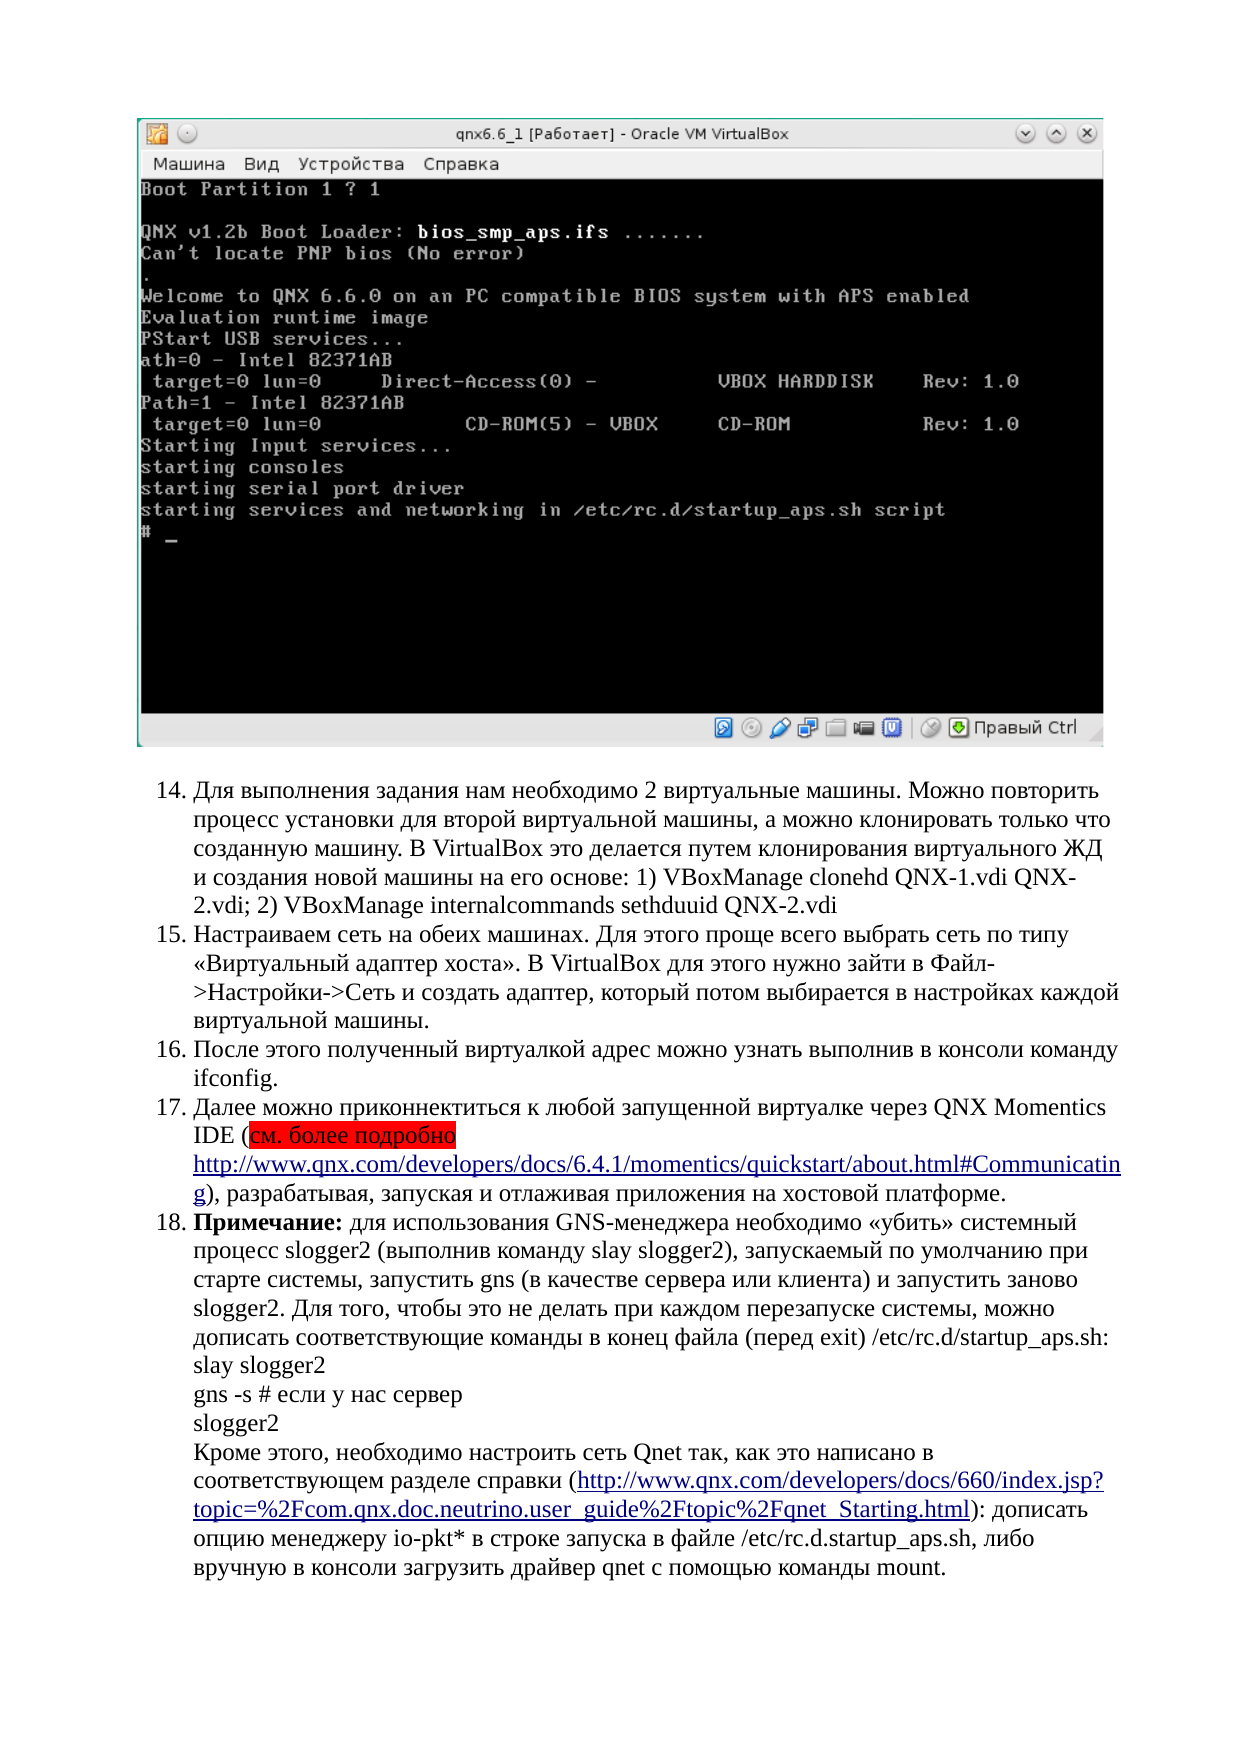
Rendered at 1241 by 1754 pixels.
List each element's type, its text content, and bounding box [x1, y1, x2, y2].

list После этого полученный виртуалкой адрес можно узнать выполнив в консоли команду ifconfig. [156, 1034, 1122, 1092]
list Примечание: для использования GNS-менеджера необходимо «убить» системный процесс slogger2 (выполнив команду slay slogger2), запускаемый по умолчанию при старте системы, запустить gns (в качестве сервера или клиента) и запустить заново slogger2. Для того, чтобы это не делать при каждом перезапуске системы, можно дописать соответствующие команды в конец файла (перед exit) /etc/rc.d/startup_aps.sh: [156, 1207, 1122, 1351]
list slogger2 [156, 1408, 1122, 1437]
list Далее можно приконнектиться к любой запущенной виртуалке через QNX Momentics IDE (см. более подробно http://www.qnx.com/developers/docs/6.4.1/momentics/quickstart/about.html#Communicating), разрабатывая, запуская и отлаживая приложения на хостовой платформе. [156, 1092, 1122, 1207]
list slay slogger2 [156, 1351, 1122, 1379]
picture [136, 118, 1104, 747]
list Кроме этого, необходимо настроить сеть Qnet так, как это написано в соответствующем разделе справки (http://www.qnx.com/developers/docs/660/index.jsp?topic=%2Fcom.qnx.doc.neutrino.user_guide%2Ftopic%2Fqnet_Starting.html): дописать опцию менеджеру io-pkt* в строке запуска в файле /etc/rc.d.startup_aps.sh, либо вручную в консоли загрузить драйвер qnet с помощью команды mount. [156, 1437, 1122, 1581]
list gns -s # если у нас сервер [156, 1379, 1122, 1408]
list Настраиваем сеть на обеих машинах. Для этого проще всего выбрать сеть по типу «Виртуальный адаптер хоста». В VirtualBox для этого нужно зайти в Файл->Настройки->Сеть и создать адаптер, который потом выбирается в настройках каждой виртуальной машины. [156, 919, 1122, 1034]
list Для выполнения задания нам необходимо 2 виртуальные машины. Можно повторить процесс установки для второй виртуальной машины, а можно клонировать только что созданную машину. В VirtualBox это делается путем клонирования виртуального ЖД и создания новой машины на его основе: 1) VBoxManage clonehd QNX-1.vdi QNX-2.vdi; 2) VBoxManage internalcommands sethduuid QNX-2.vdi [156, 776, 1122, 919]
